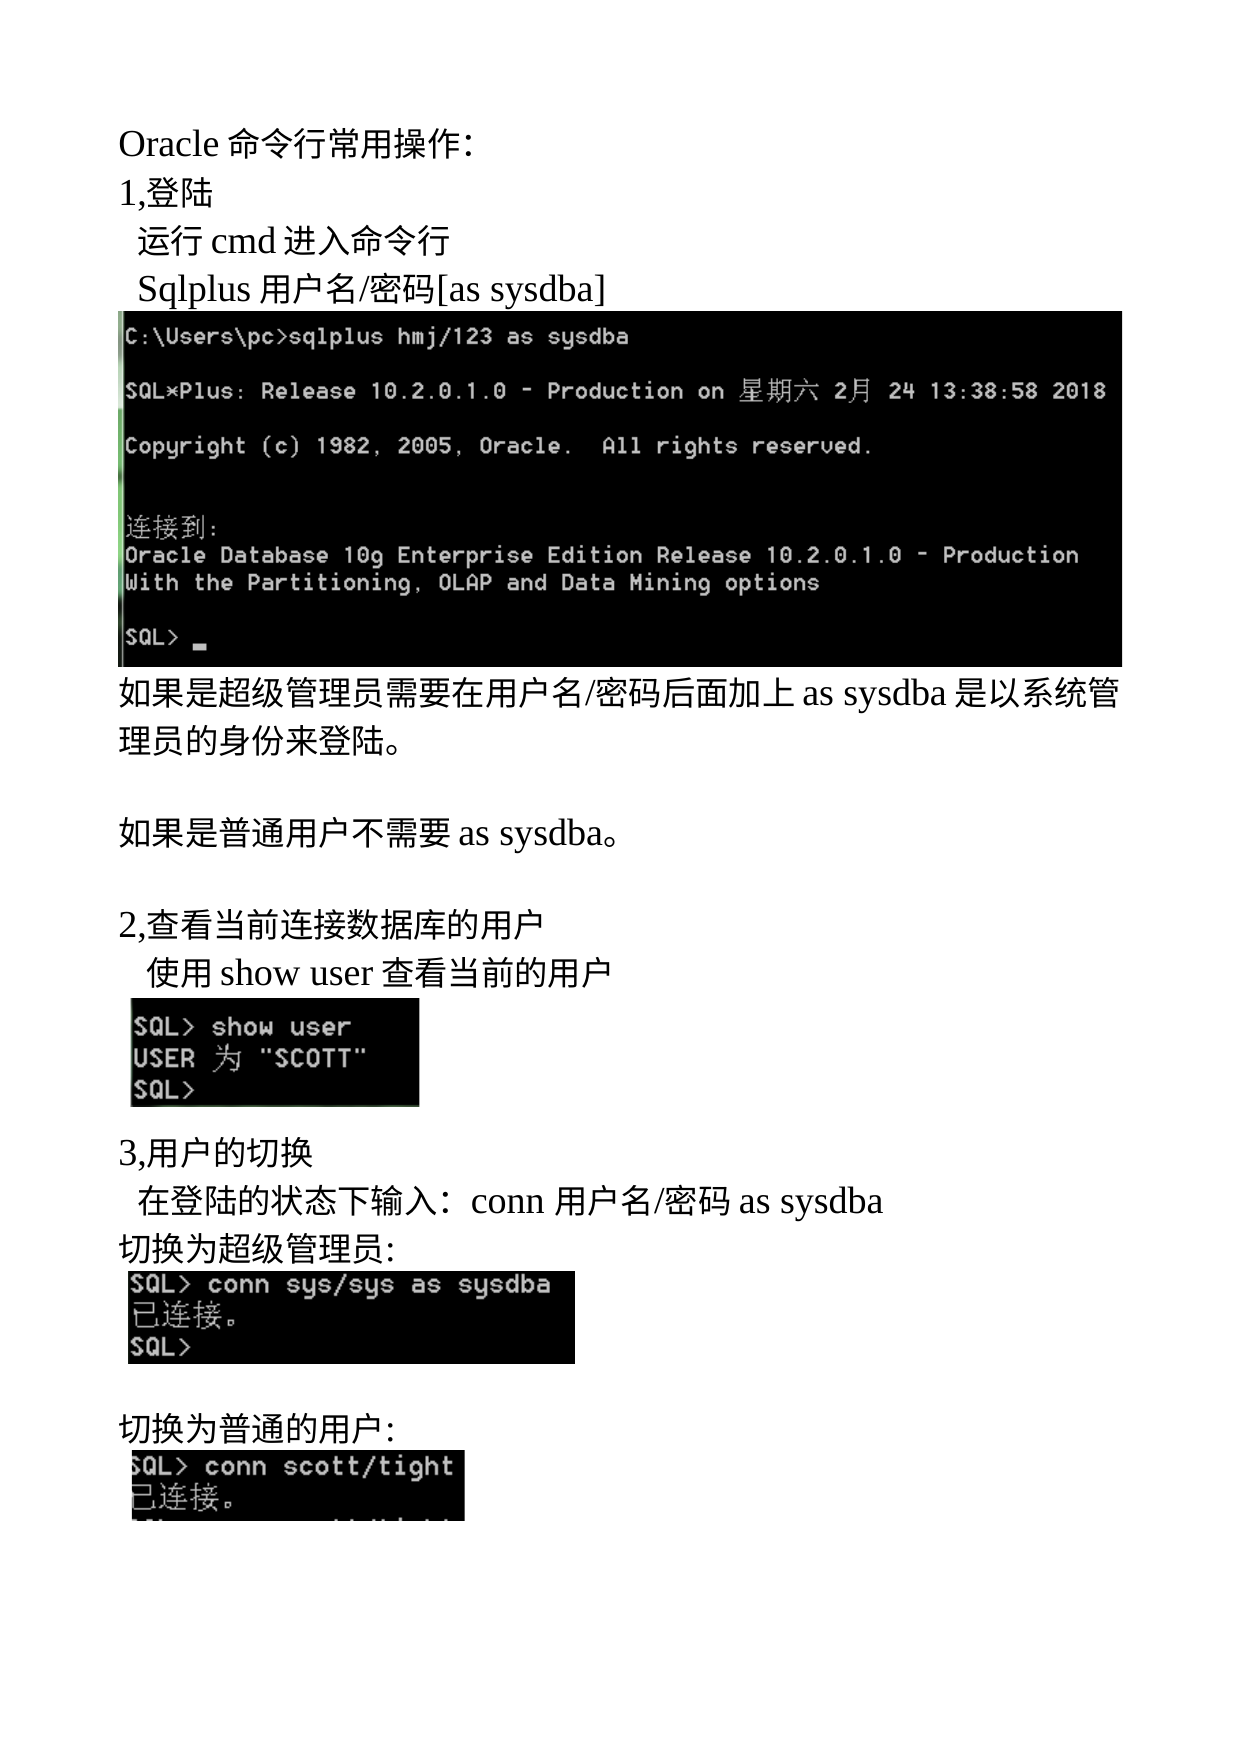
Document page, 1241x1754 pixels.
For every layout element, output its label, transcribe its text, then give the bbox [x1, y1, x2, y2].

text 2,查看当前连接数据库的用户 [118, 899, 1122, 947]
picture [118, 311, 1123, 667]
picture [130, 998, 420, 1107]
picture [131, 1450, 465, 1521]
text 1,登陆 [118, 166, 1122, 214]
text Oracle命令行常用操作： [118, 118, 1122, 166]
text Sqlplus用户名/密码[as sysdba] [118, 263, 1122, 311]
text 使用show user查看当前的用户 [118, 947, 1122, 995]
text 运行cmd进入命令行 [118, 214, 1122, 263]
text 切换为普通的用户: [118, 1402, 1122, 1451]
picture [128, 1271, 575, 1364]
text 如果是普通用户不需要as sysdba。 [118, 807, 1122, 855]
text 在登陆的状态下输入：conn 用户名/密码 as sysdba [118, 1175, 1122, 1223]
text 如果是超级管理员需要在用户名/密码后面加上as sysdba是以系统管理员的身份来登陆。 [118, 667, 1122, 763]
text 3,用户的切换 [118, 1126, 1122, 1175]
text 切换为超级管理员: [118, 1223, 1122, 1271]
